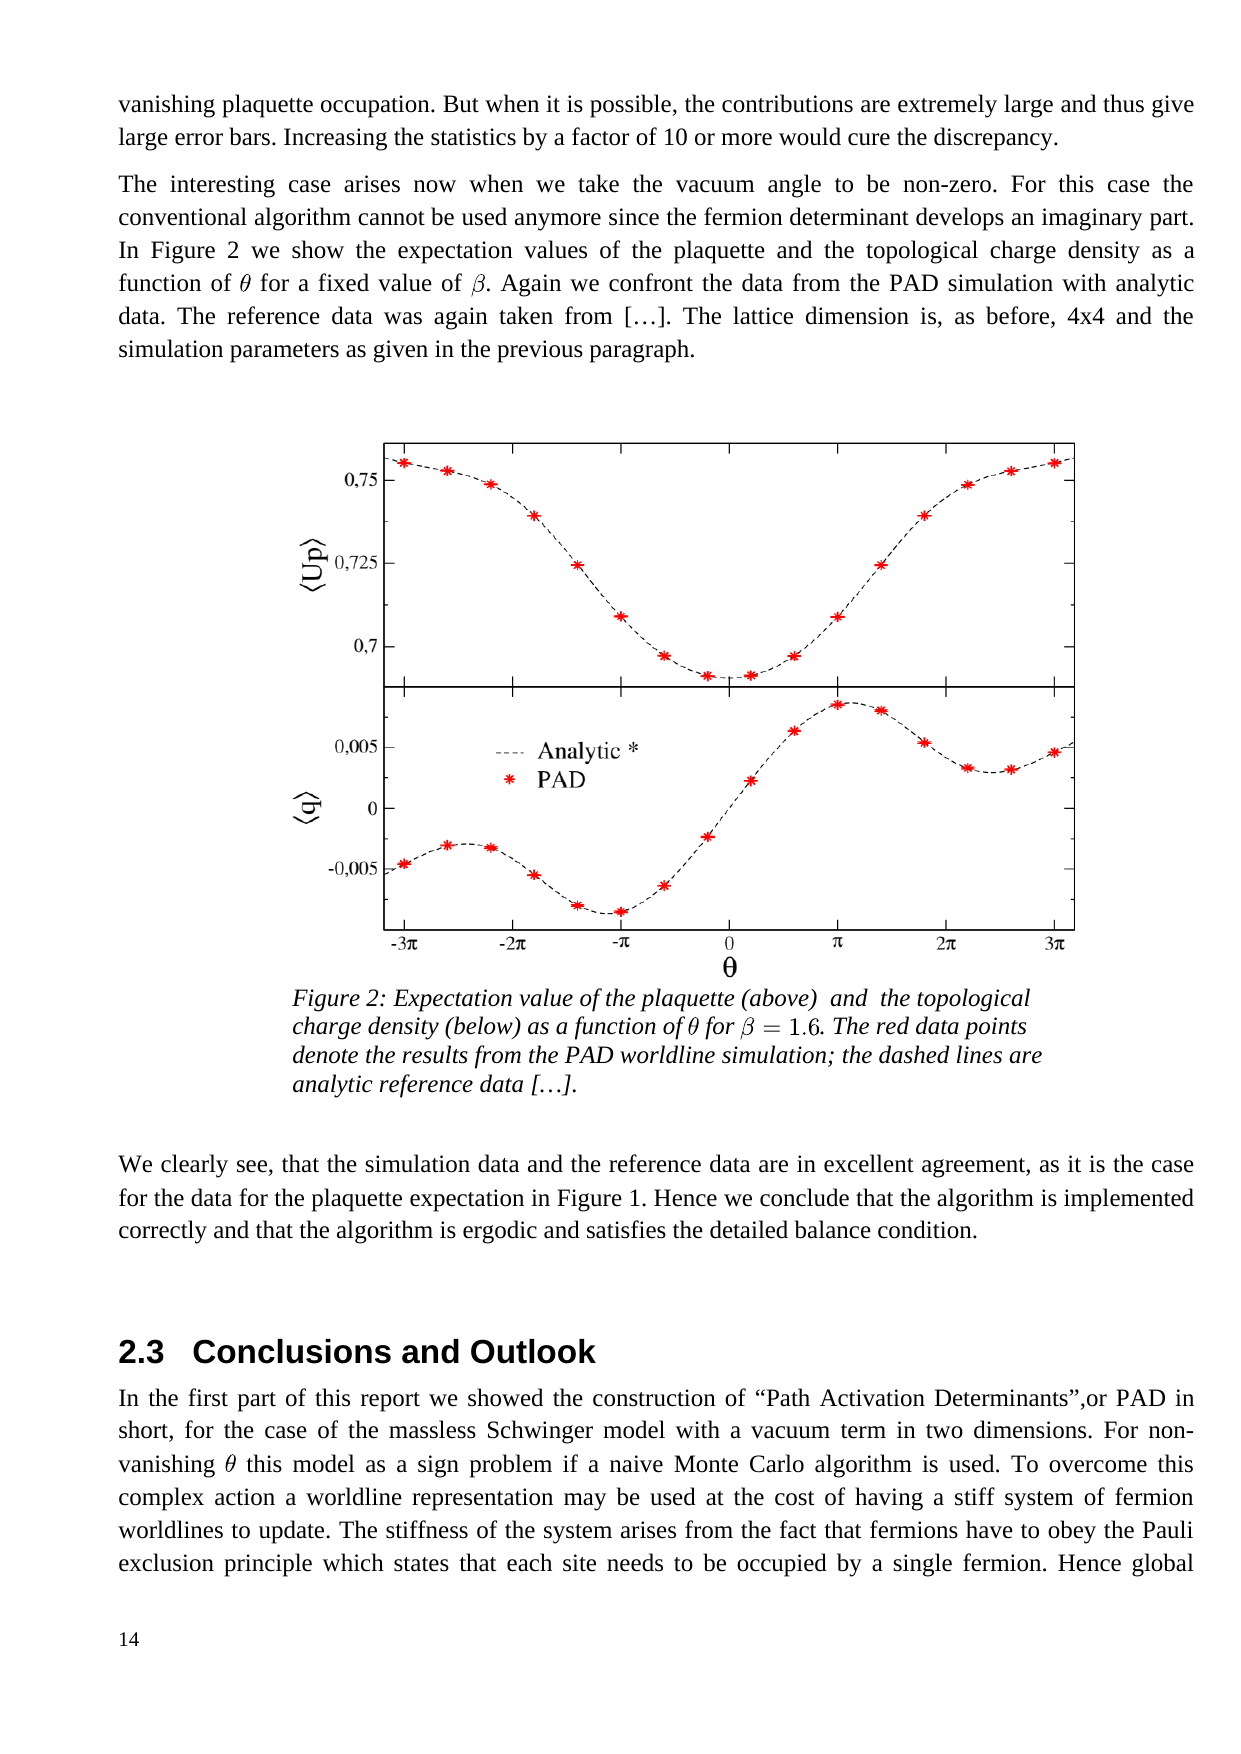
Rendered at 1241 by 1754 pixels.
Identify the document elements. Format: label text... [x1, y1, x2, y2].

picture [292, 442, 1076, 978]
text vanishing plaquette occupation. But when it is possible, the contributions are extremely large and thus give large error bars. Increasing the statistics by a factor of 10 or more would cure the discrepancy. [118, 89, 1196, 150]
text In the first part of this report we showed the construction of “Path Activation Determinants”,or PAD in short, for the case of the massless Schwinger model with a vacuum term in two dimensions. For non-vanishing this model as a sign problem if a naive Monte Carlo algorithm is used. To overcome this complex action a worldline representation may be used at the cost of having a stiff system of fermion worldlines to update. The stiffness of the system arises from the fact that fermions have to obey the Pauli exclusion principle which states that each site needs to be occupied by a single fermion. Hence global [118, 1383, 1196, 1576]
text Figure 2: Expectation value of the plaquette (above) and the topological charge density (below) as a function of for . The red data points denote the results from the PAD worldline simulation; the dashed lines are analytic reference data […]. [292, 978, 1075, 1098]
subtitle Conclusions and Outlook [118, 1332, 1196, 1370]
text We clearly see, that the simulation data and the reference data are in excellent agreement, as it is the case for the data for the plaquette expectation in Figure 1. Hence we conclude that the algorithm is implemented correctly and that the algorithm is ergodic and satisfies the detailed balance condition. [118, 1149, 1196, 1244]
text The interesting case arises now when we take the vacuum angle to be non-zero. For this case the conventional algorithm cannot be used anymore since the fermion determinant develops an imaginary part. In Figure 2 we show the expectation values of the plaquette and the topological charge density as a function of for a fixed value of . Again we confront the data from the PAD simulation with analytic data. The reference data was again taken from […]. The lattice dimension is, as before, 4x4 and the simulation parameters as given in the previous paragraph. [118, 169, 1196, 363]
